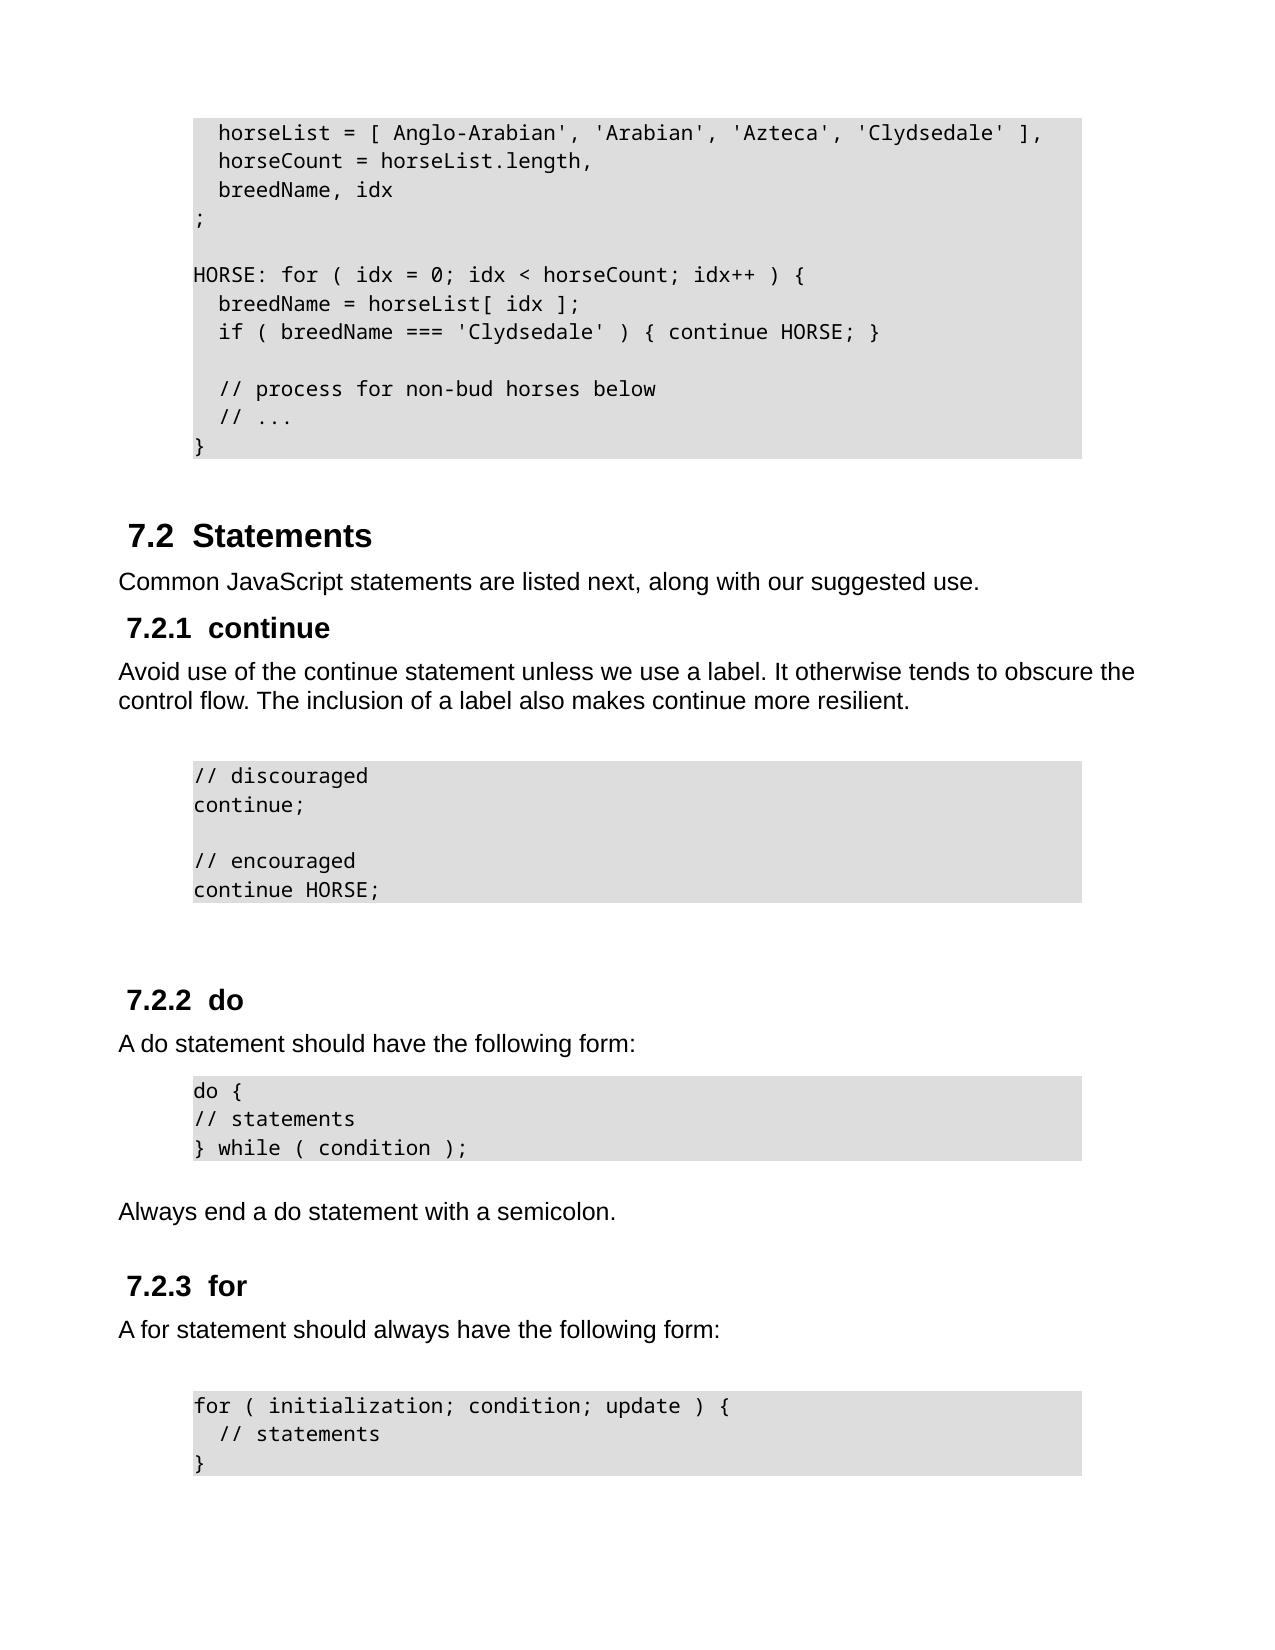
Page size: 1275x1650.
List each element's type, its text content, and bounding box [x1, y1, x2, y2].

text } [193, 431, 1082, 459]
text if ( breedName === 'Clydsedale' ) { continue HORSE; } [193, 317, 1082, 346]
text // process for non-bud horses below [193, 374, 1082, 402]
text Always end a do statement with a semicolon. [118, 1197, 1157, 1226]
text // discouraged [193, 761, 1082, 790]
text HORSE: for ( idx = 0; idx < horseCount; idx++ ) { [193, 260, 1082, 289]
text A do statement should have the following form: [118, 1029, 1157, 1058]
text // encouraged [193, 847, 1082, 875]
text Avoid use of the continue statement unless we use a label. It otherwise tends to obscure the control flow. The inclusion of a label also makes continue more resilient. [118, 657, 1157, 714]
text ; [193, 203, 1082, 232]
text // statements [193, 1104, 1082, 1133]
text breedName = horseList[ idx ]; [193, 289, 1082, 317]
text horseCount = horseList.length, [193, 147, 1082, 175]
text // statements [193, 1419, 1082, 1448]
text for ( initialization; condition; update ) { [193, 1391, 1082, 1419]
subtitle continue [118, 611, 1157, 644]
text A for statement should always have the following form: [118, 1316, 1157, 1344]
text } [193, 1448, 1082, 1476]
text continue; [193, 790, 1082, 818]
text do { [193, 1076, 1082, 1104]
text // ... [193, 402, 1082, 431]
subtitle for [118, 1269, 1157, 1303]
subtitle Statements [118, 516, 1157, 555]
text breedName, idx [193, 175, 1082, 203]
text Common JavaScript statements are listed next, along with our suggested use. [118, 567, 1157, 596]
subtitle do [118, 983, 1157, 1017]
text continue HORSE; [193, 875, 1082, 903]
text horseList = [ Anglo-Arabian', 'Arabian', 'Azteca', 'Clydsedale' ], [193, 118, 1082, 147]
text } while ( condition ); [193, 1133, 1082, 1161]
